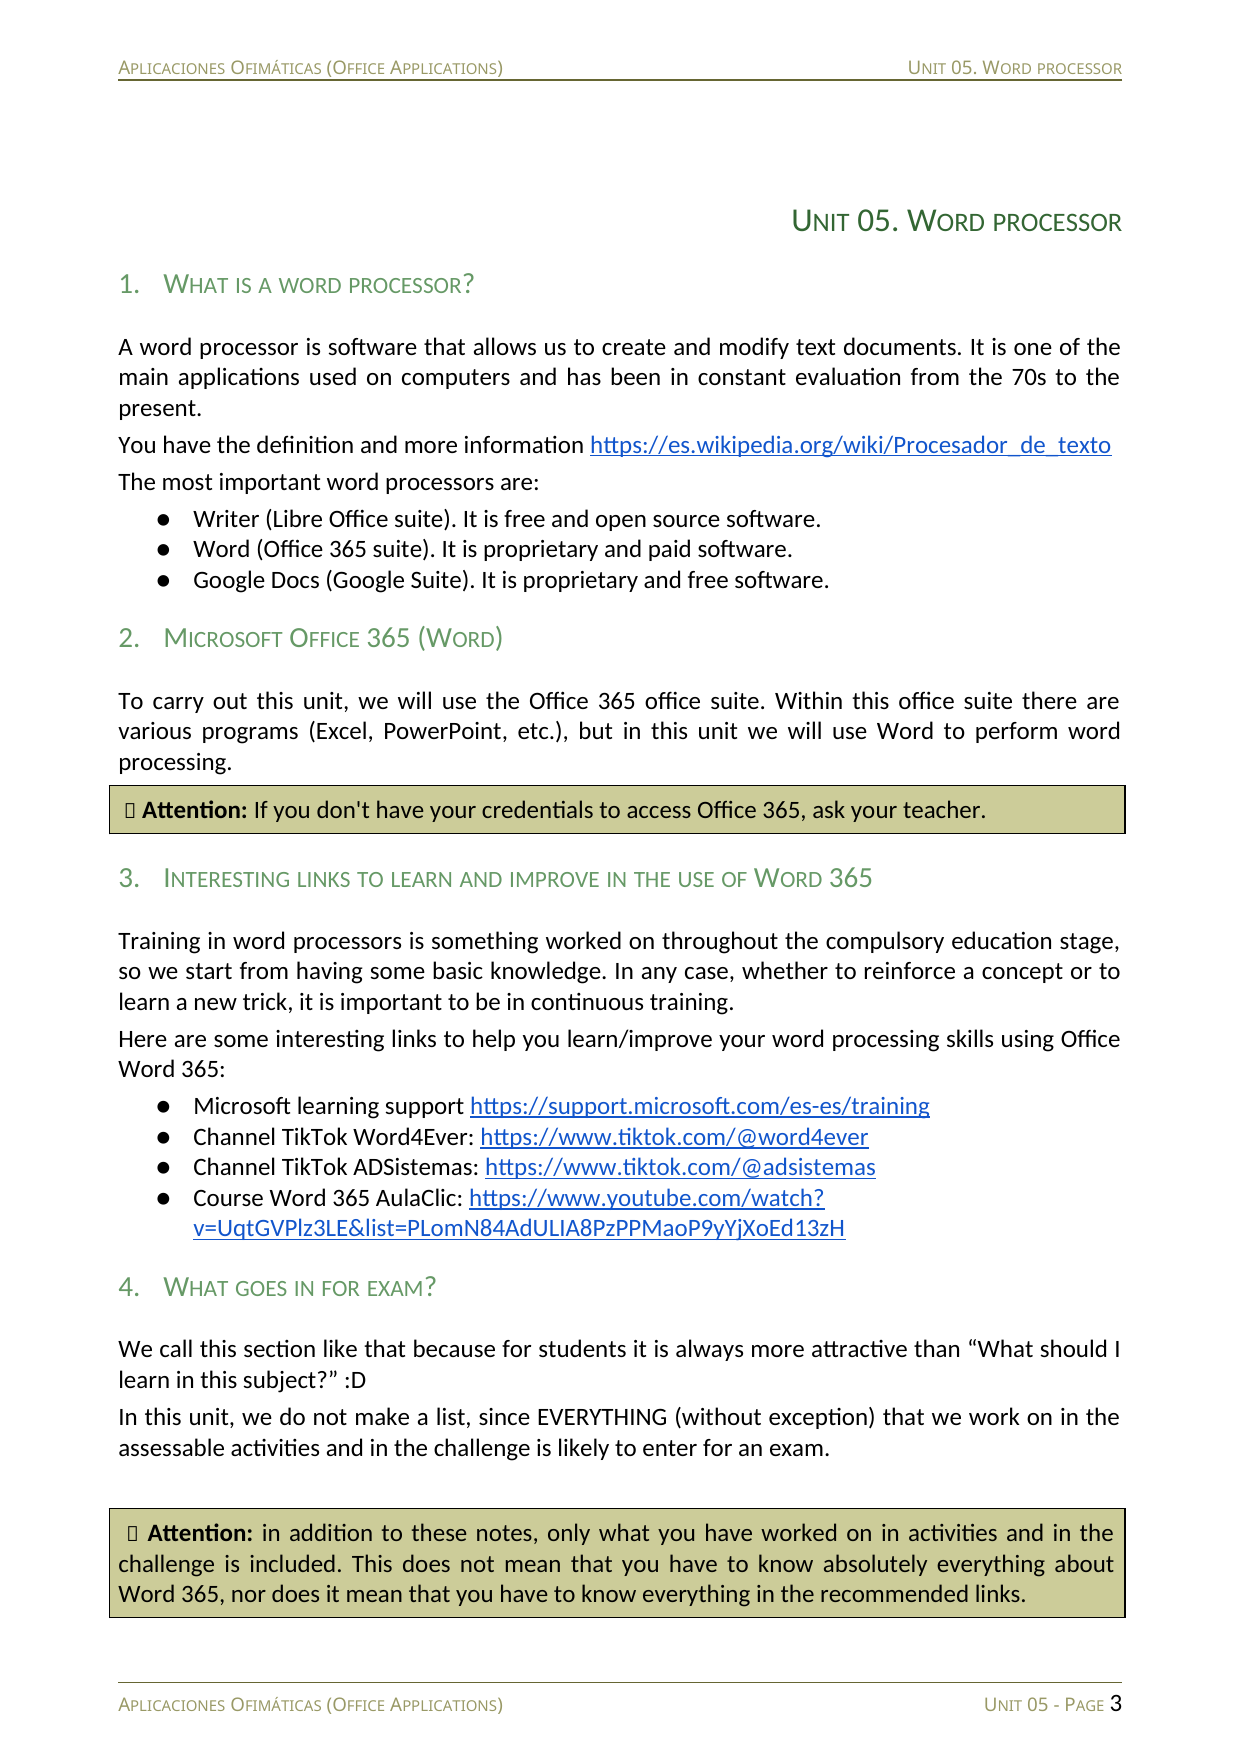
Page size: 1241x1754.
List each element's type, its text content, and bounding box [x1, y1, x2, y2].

subtitle Interesting links to learn and improve in the use of Word 365 [118, 859, 1122, 895]
list Course Word 365 AulaClic: https://www.youtube.com/watch?v=UqtGVPlz3LE&list=PLomN84AdULIA8PzPPMaoP9yYjXoEd13zH [156, 1182, 1122, 1243]
list Word (Office 365 suite). It is proprietary and paid software. [156, 533, 1122, 564]
text A word processor is software that allows us to create and modify text documents. It is one of the main applications used on computers and has been in constant evaluation from the 70s to the present. [118, 331, 1122, 422]
text Training in word processors is something worked on throughout the compulsory education stage, so we start from having some basic knowledge. In any case, whether to reinforce a concept or to learn a new trick, it is important to be in continuous training. [118, 925, 1122, 1017]
list Channel TikTok ADSistemas: https://www.tiktok.com/@adsistemas [156, 1152, 1122, 1182]
text ❕ Attention: in addition to these notes, only what you have worked on in activities and in the challenge is included. This does not mean that you have to know absolutely everything about Word 365, nor does it mean that you have to know everything in the recommended links. [110, 1509, 1124, 1617]
text Unit 05. Word processor [118, 199, 1122, 240]
subtitle Microsoft Office 365 (Word) [118, 619, 1122, 655]
text Here are some interesting links to help you learn/improve your word processing skills using Office Word 365: [118, 1023, 1122, 1084]
text In this unit, we do not make a list, since EVERYTHING (without exception) that we work on in the assessable activities and in the challenge is likely to enter for an exam. [118, 1401, 1122, 1462]
text ❕ Attention: If you don't have your credentials to access Office 365, ask your teacher. [110, 786, 1124, 833]
list Channel TikTok Word4Ever: https://www.tiktok.com/@word4ever [156, 1121, 1122, 1152]
text The most important word processors are: [118, 466, 1122, 496]
list Microsoft learning support https://support.microsoft.com/es-es/training [156, 1091, 1122, 1121]
list Writer (Libre Office suite). It is free and open source software. [156, 503, 1122, 533]
text You have the definition and more information https://es.wikipedia.org/wiki/Procesador_de_texto [118, 429, 1122, 459]
subtitle What goes in for exam? [118, 1268, 1122, 1303]
text We call this section like that because for students it is always more attractive than “What should I learn in this subject?” :D [118, 1334, 1122, 1395]
list Google Docs (Google Suite). It is proprietary and free software. [156, 564, 1122, 594]
text To carry out this unit, we will use the Office 365 office suite. Within this office suite there are various programs (Excel, PowerPoint, etc.), but in this unit we will use Word to perform word processing. [118, 685, 1122, 776]
subtitle What is a word processor? [118, 265, 1122, 301]
